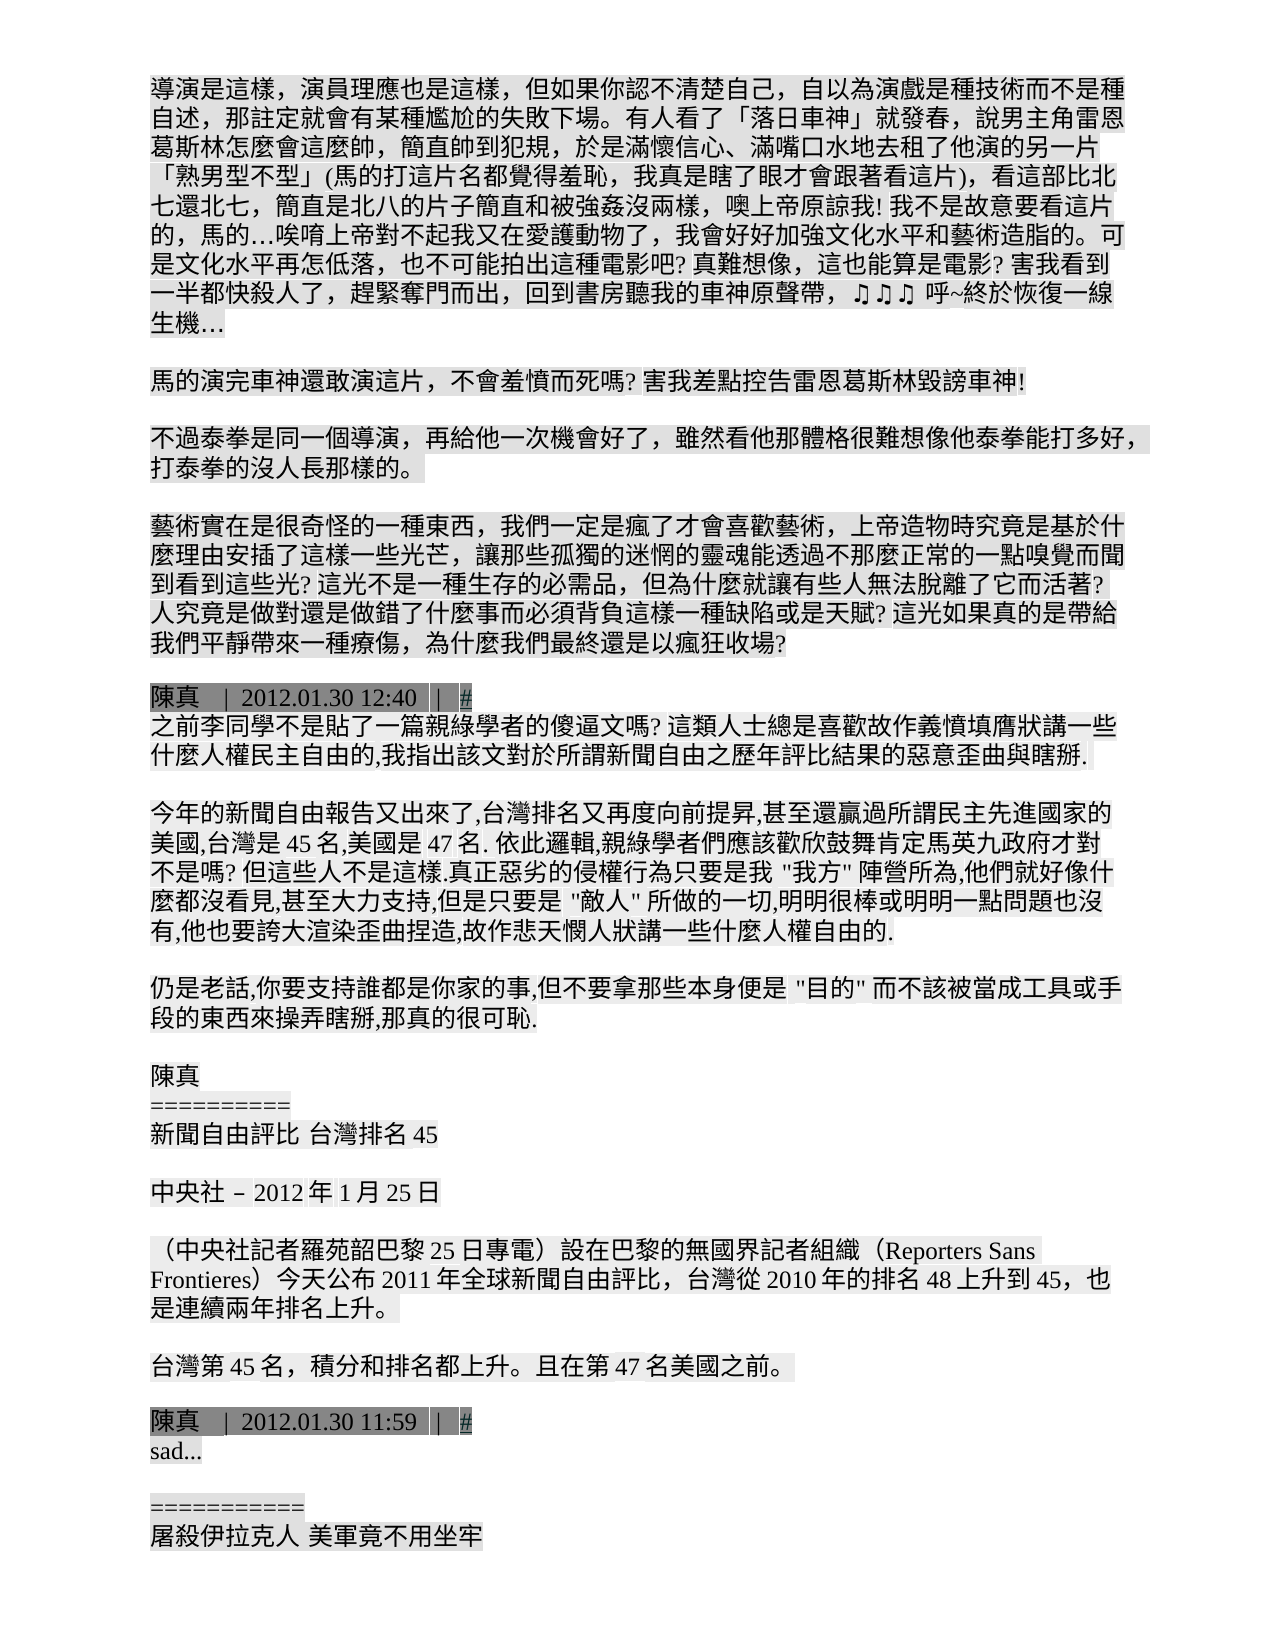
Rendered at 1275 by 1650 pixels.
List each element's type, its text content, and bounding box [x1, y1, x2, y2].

text 陳真 | 2012.01.30 11:59 | # [150, 1407, 1125, 1436]
text 陳真 | 2012.01.30 12:40 | # [150, 683, 1125, 712]
text sad... =========== 屠殺伊拉克人 美軍竟不用坐牢 中央社 – 2012年1月25日 下午1:58. （中央社加州彭德爾頓營 24日綜合外電報導）1名美軍陸戰隊隊員被控2005年屠殺24名伊拉克平民。發言人表示，今天判決出爐，該隊員從士官降階為士兵，但不須入獄服刑。 發言人告訴法新社，涉案的上士烏特里奇（FrankWuterich）被判監禁90天，但他在審判前作出協議，因此無須服刑。烏特里奇領導8人小隊犯下此案，其他隊員均已獲判無罪。 31歲的烏特里奇23日承認一項怠忽職守的罪名，但針對過失殺人的指控則因認罪協議撤銷，屠殺案受害者包括婦人與小孩。 加州彭德爾頓營（Camp Pendleton）發表聲明：「烏特里奇被判監禁90天，降階為二等兵。」烏特里奇過去3週在彭德爾頓營的軍事法庭受審。 但聲明指出：「根據審判前協議條款，軍事法庭不同意監禁，因此上士烏特里奇無需入獄服刑。」 判決當天稍早，烏特里奇對屠殺案表達遺憾，但堅稱他帶領的作戰小組「沒有人作出可恥或與陸戰隊最高理想相悖的行為」。 這起美軍犯下的屠殺案，發生在伊拉克哈迪沙鎮（Haditha），當局對涉案美軍從輕量刑，當地居民和24名被害人親屬對此表示震驚和不齒。 被害人代表律師矢言繼續上訴，當地醫院的醫師也堅稱，哈迪沙居民絕不會忘記2005年11月發生的美軍屠民案。 身兼市議員的受害者代表律師沙爾曼（ KhalidSalman）悲痛地說：「這是傷害伊拉克人性命的暴行。」 「那種判決...是處罰小罪的，殺害24條無辜生命，只被判3個月刑罰？這是對人類的污辱。」（譯者：中央社徐嘉偉）1010125 ... [150, 1436, 1125, 1551]
text 之前李同學不是貼了一篇親綠學者的傻逼文嗎? 這類人士總是喜歡故作義憤填膺狀講一些什麼人權民主自由的,我指出該文對於所謂新聞自由之歷年評比結果的惡意歪曲與瞎掰. 今年的新聞自由報告又出來了,台灣排名又再度向前提昇,甚至還贏過所謂民主先進國家的美國,台灣是45名,美國是47名. 依此邏輯,親綠學者們應該歡欣鼓舞肯定馬英九政府才對不是嗎? 但這些人不是這樣.真正惡劣的侵權行為只要是我 "我方" 陣營所為,他們就好像什麼都沒看見,甚至大力支持,但是只要是 "敵人" 所做的一切,明明很棒或明明一點問題也沒有,他也要誇大渲染歪曲捏造,故作悲天憫人狀講一些什麼人權自由的. 仍是老話,你要支持誰都是你家的事,但不要拿那些本身便是 "目的" 而不該被當成工具或手段的東西來操弄瞎掰,那真的很可恥. 陳真 ========== 新聞自由評比 台灣排名45 中央社 – 2012年1月25日 （中央社記者羅苑韶巴黎25日專電）設在巴黎的無國界記者組織（Reporters Sans Frontieres）今天公布2011年全球新聞自由評比，台灣從2010年的排名48上升到45，也是連續兩年排名上升。 台灣第45名，積分和排名都上升。且在第47名美國之前。 [150, 712, 1125, 1382]
text 導演是這樣，演員理應也是這樣，但如果你認不清楚自己，自以為演戲是種技術而不是種自述，那註定就會有某種尷尬的失敗下場。有人看了「落日車神」就發春，說男主角雷恩葛斯林怎麼會這麼帥，簡直帥到犯規，於是滿懷信心、滿嘴口水地去租了他演的另一片「熟男型不型」(馬的打這片名都覺得羞恥，我真是瞎了眼才會跟著看這片)，看這部比北七還北七，簡直是北八的片子簡直和被強姦沒兩樣，噢上帝原諒我! 我不是故意要看這片的，馬的…唉唷上帝對不起我又在愛護動物了，我會好好加強文化水平和藝術造脂的。可是文化水平再怎低落，也不可能拍出這種電影吧? 真難想像，這也能算是電影? 害我看到一半都快殺人了，趕緊奪門而出，回到書房聽我的車神原聲帶，♫♫♫ 呼~終於恢復一線生機… 馬的演完車神還敢演這片，不會羞憤而死嗎? 害我差點控告雷恩葛斯林毀謗車神! 不過泰拳是同一個導演，再給他一次機會好了，雖然看他那體格很難想像他泰拳能打多好，打泰拳的沒人長那樣的。 藝術實在是很奇怪的一種東西，我們一定是瘋了才會喜歡藝術，上帝造物時究竟是基於什麼理由安插了這樣一些光芒，讓那些孤獨的迷惘的靈魂能透過不那麼正常的一點嗅覺而聞到看到這些光? 這光不是一種生存的必需品，但為什麼就讓有些人無法脫離了它而活著? 人究竟是做對還是做錯了什麼事而必須背負這樣一種缺陷或是天賦? 這光如果真的是帶給我們平靜帶來一種療傷，為什麼我們最終還是以瘋狂收場? [150, 75, 1125, 658]
